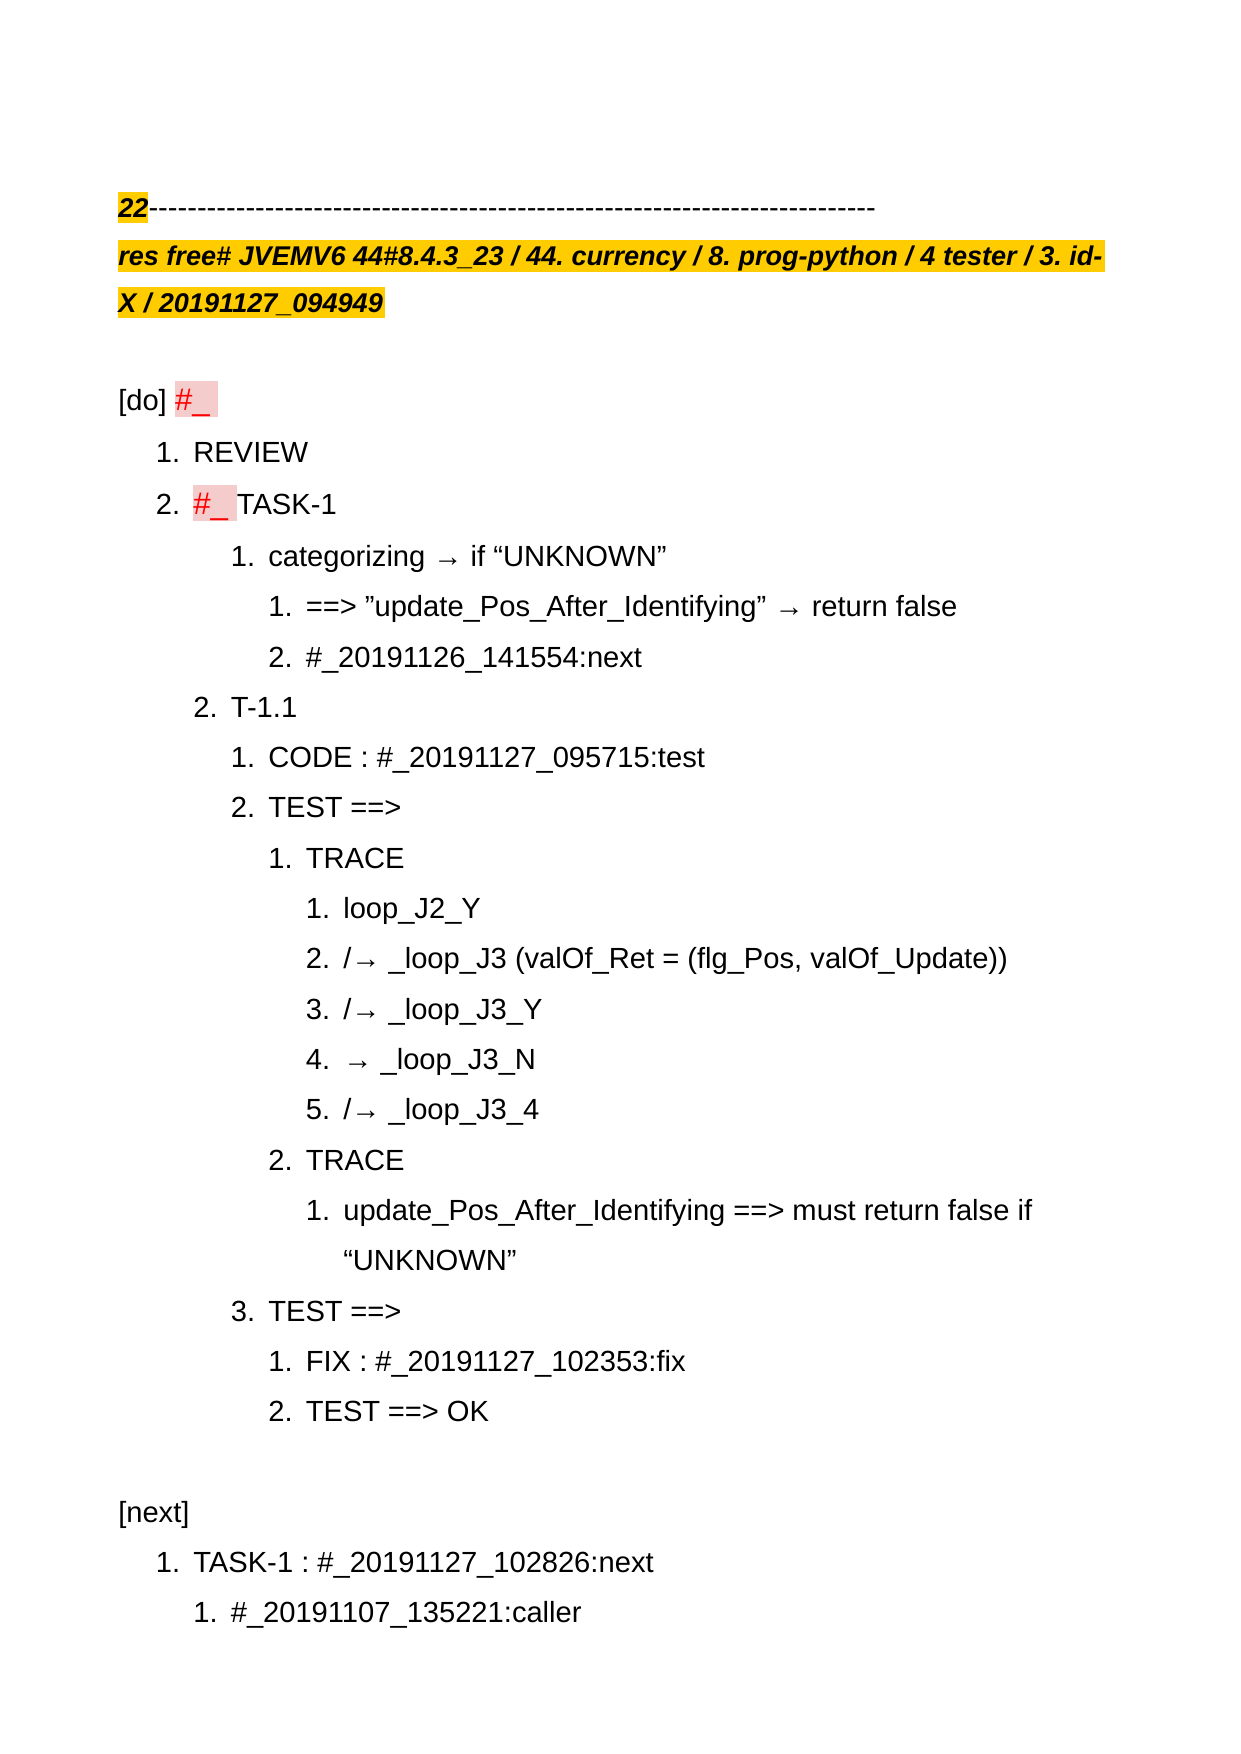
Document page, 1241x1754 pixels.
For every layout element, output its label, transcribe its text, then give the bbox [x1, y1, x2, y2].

list TEST ==> [231, 1294, 1122, 1327]
list update_Pos_After_Identifying ==> must return false if “UNKNOWN” [306, 1193, 1122, 1277]
list categorizing → if “UNKNOWN” [231, 539, 1122, 572]
list #_ TASK-1 [156, 485, 1122, 521]
text [do] #_ [118, 381, 1122, 417]
list TRACE [268, 1143, 1122, 1176]
list /→ _loop_J3 (valOf_Ret = (flg_Pos, valOf_Update)) [306, 941, 1122, 975]
list TASK-1 : #_20191127_102826:next [156, 1545, 1122, 1579]
list REVIEW [156, 435, 1122, 468]
list #_20191107_135221:caller [193, 1596, 1122, 1629]
list ==> ”update_Pos_After_Identifying” → return false [268, 589, 1122, 623]
list T-1.1 [193, 690, 1122, 723]
list TEST ==> OK [268, 1394, 1122, 1428]
list #_20191126_141554:next [268, 639, 1122, 673]
list /→ _loop_J3_4 [306, 1092, 1122, 1126]
list loop_J2_Y [306, 891, 1122, 925]
list TEST ==> [231, 791, 1122, 824]
text res free# JVEMV6 44#8.4.3_23 / 44. currency / 8. prog-python / 4 tester / 3. id-X / 20191127_094949 [118, 240, 1122, 318]
list FIX : #_20191127_102353:fix [268, 1344, 1122, 1377]
text [next] [118, 1495, 1122, 1528]
list /→ _loop_J3_Y [306, 992, 1122, 1025]
list CODE : #_20191127_095715:test [231, 740, 1122, 774]
list TRACE [268, 841, 1122, 874]
list → _loop_J3_N [306, 1042, 1122, 1076]
text 22--------------------------------------------------------------------------- [118, 190, 1122, 223]
